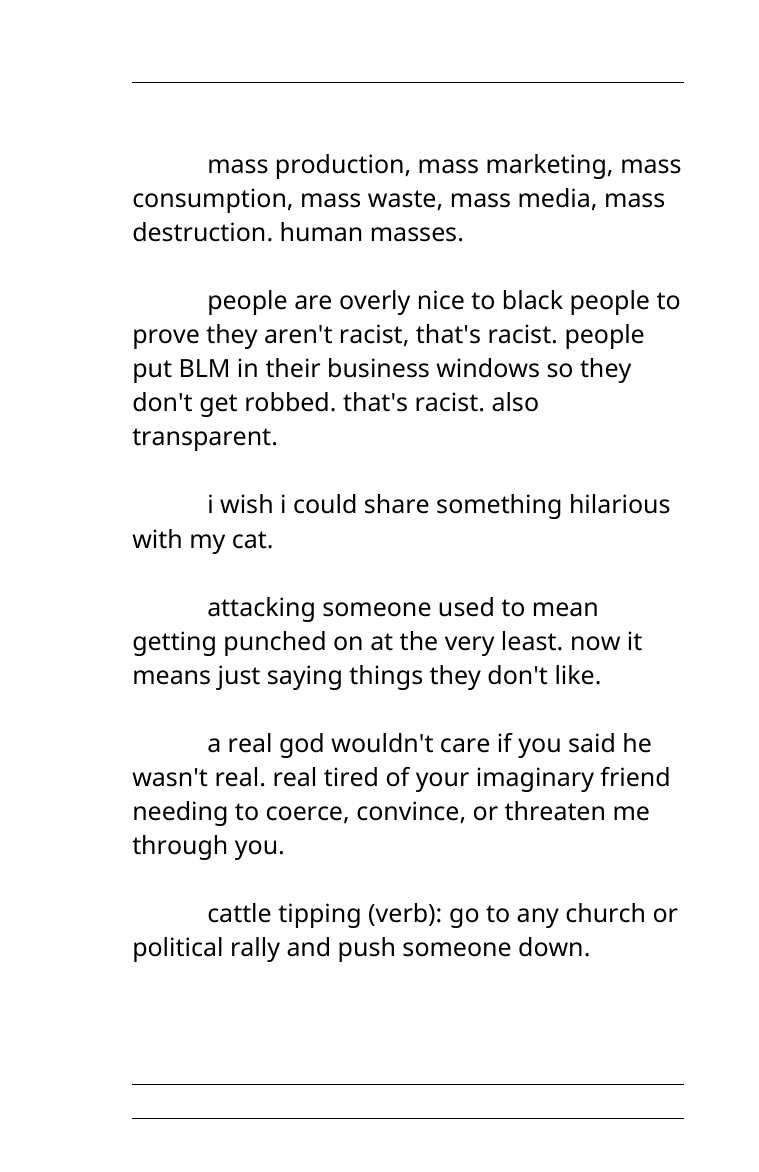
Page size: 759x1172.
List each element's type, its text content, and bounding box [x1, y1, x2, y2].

text mass production, mass marketing, mass consumption, mass waste, mass media, mass destruction. human masses. [132, 147, 684, 249]
text cattle tipping (verb): go to any church or political rally and push someone down. [132, 896, 684, 964]
text i wish i could share something hilarious with my cat. [132, 487, 684, 555]
text attacking someone used to mean getting punched on at the very least. now it means just saying things they don't like. [132, 589, 684, 692]
text people are overly nice to black people to prove they aren't racist, that's racist. people put BLM in their business windows so they don't get robbed. that's racist. also transparent. [132, 283, 684, 453]
text a real god wouldn't care if you said he wasn't real. real tired of your imaginary friend needing to coerce, convince, or threaten me through you. [132, 726, 684, 862]
